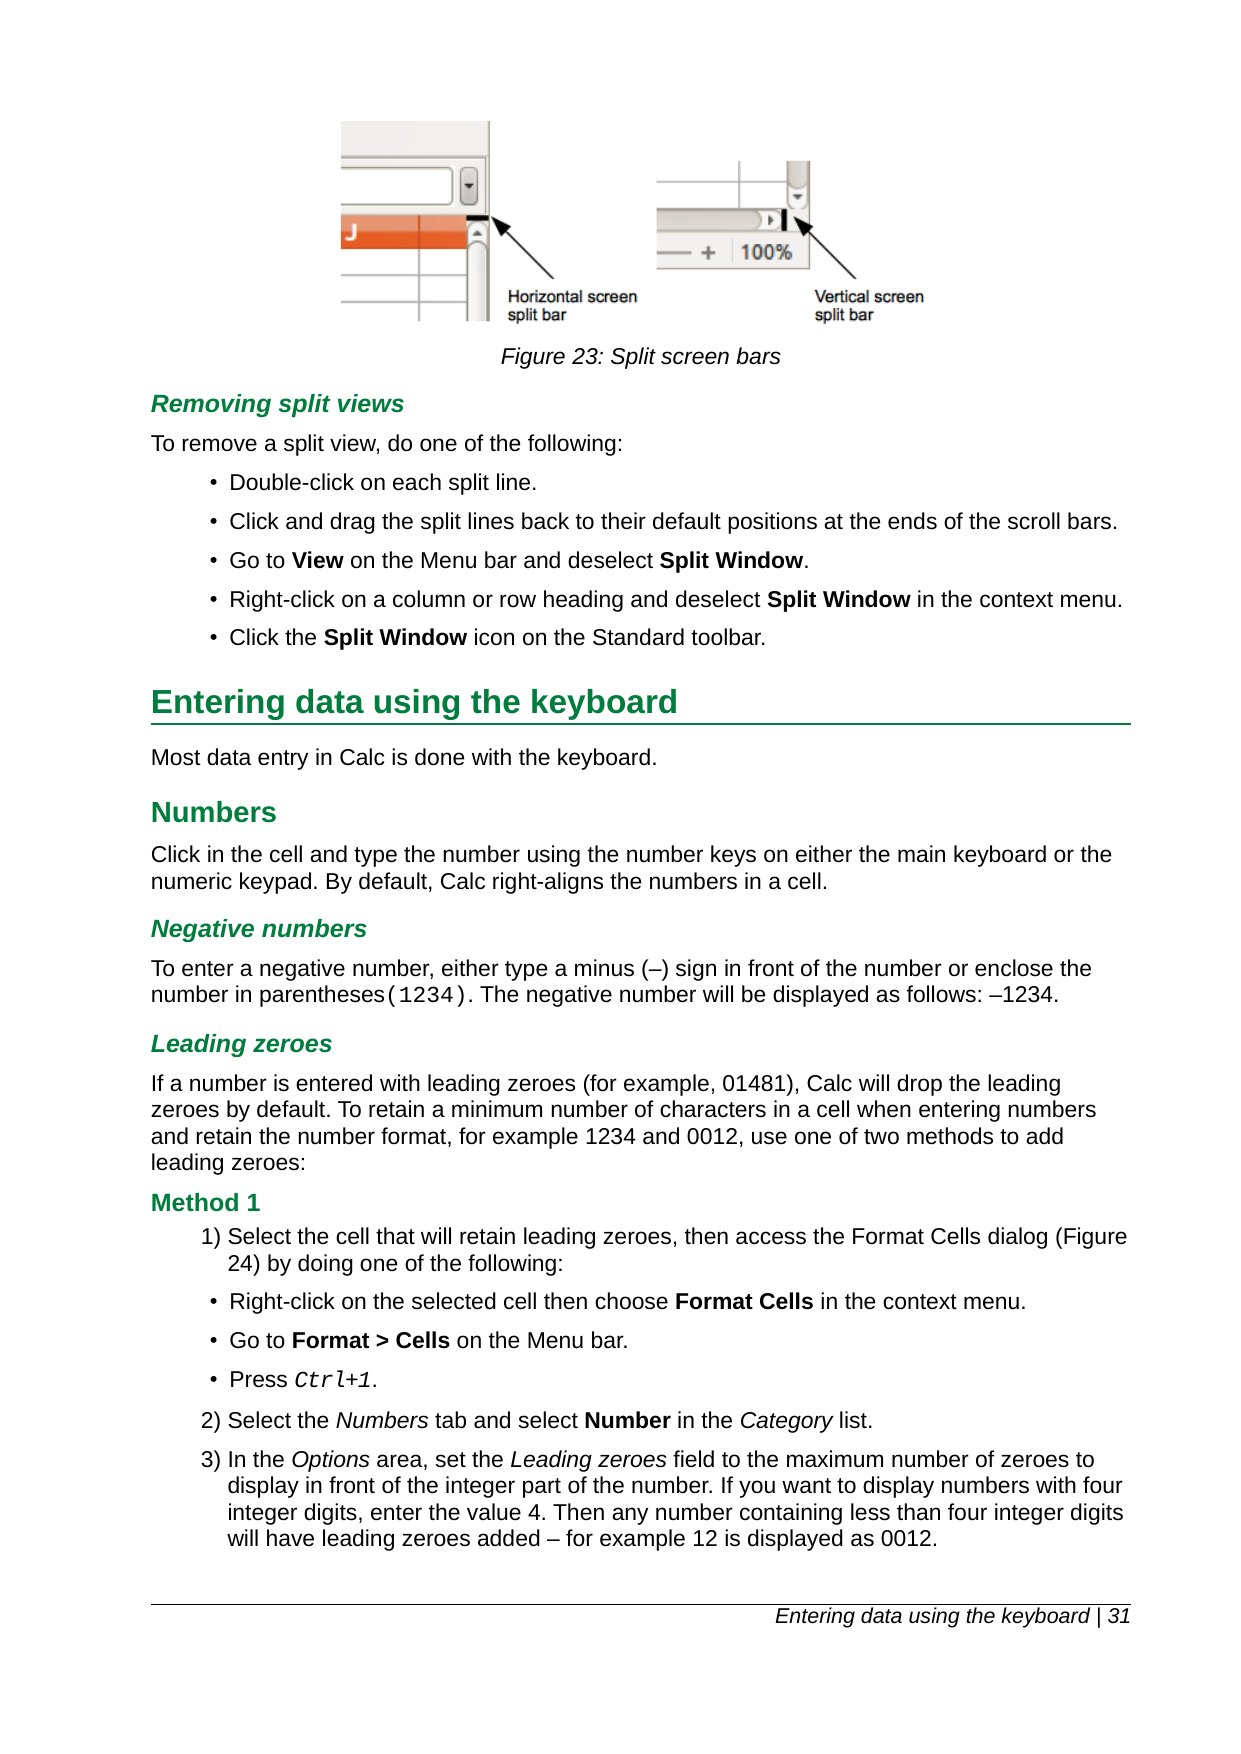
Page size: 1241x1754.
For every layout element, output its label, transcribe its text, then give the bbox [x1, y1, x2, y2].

text Most data entry in Calc is done with the keyboard. [151, 744, 1131, 771]
text Click in the cell and type the number using the number keys on either the main keyboard or the numeric keypad. By default, Calc right-aligns the numbers in a cell. [151, 841, 1131, 894]
subtitle Entering data using the keyboard [151, 682, 1131, 723]
list In the Options area, set the Leading zeroes field to the maximum number of zeroes to display in front of the integer part of the number. If you want to display numbers with four integer digits, enter the value 4. Then any number containing less than four integer digits will have leading zeroes added – for example 12 is displayed as 0012. [227, 1446, 1131, 1551]
subtitle Numbers [151, 795, 1131, 829]
list Select the Numbers tab and select Number in the Category list. [227, 1407, 1131, 1433]
list Go to Format > Cells on the Menu bar. [209, 1327, 1131, 1353]
list Go to View on the Menu bar and deselect Split Window. [209, 547, 1131, 573]
text If a number is entered with leading zeroes (for example, 01481), Calc will drop the leading zeroes by default. To retain a minimum number of characters in a cell when entering numbers and retain the number format, for example 1234 and 0012, use one of two methods to add leading zeroes: [151, 1070, 1131, 1175]
list Click and drag the split lines back to their default positions at the ends of the scroll bars. [209, 508, 1131, 534]
list Press Ctrl+1. [209, 1366, 1131, 1394]
subtitle Method 1 [151, 1188, 1131, 1217]
subtitle Removing split views [151, 389, 1131, 418]
list To remove a split view, do one of the following: [151, 430, 1131, 456]
list Select the cell that will retain leading zeroes, then access the Format Cells dialog (Figure 24) by doing one of the following: [227, 1223, 1131, 1276]
text To enter a negative number, either type a minus (–) sign in front of the number or enclose the number in parentheses(1234). The negative number will be displayed as follows: –1234. [151, 955, 1131, 1009]
list Right-click on a column or row heading and deselect Split Window in the context menu. [209, 586, 1131, 612]
subtitle Leading zeroes [151, 1029, 1131, 1058]
subtitle Negative numbers [151, 913, 1131, 942]
list Right-click on the selected cell then choose Format Cells in the context menu. [209, 1288, 1131, 1315]
list Click the Split Window icon on the Standard toolbar. [209, 624, 1131, 651]
text Figure 23: Split screen bars [341, 343, 941, 369]
picture [340, 121, 941, 331]
list Double-click on each split line. [209, 469, 1131, 495]
